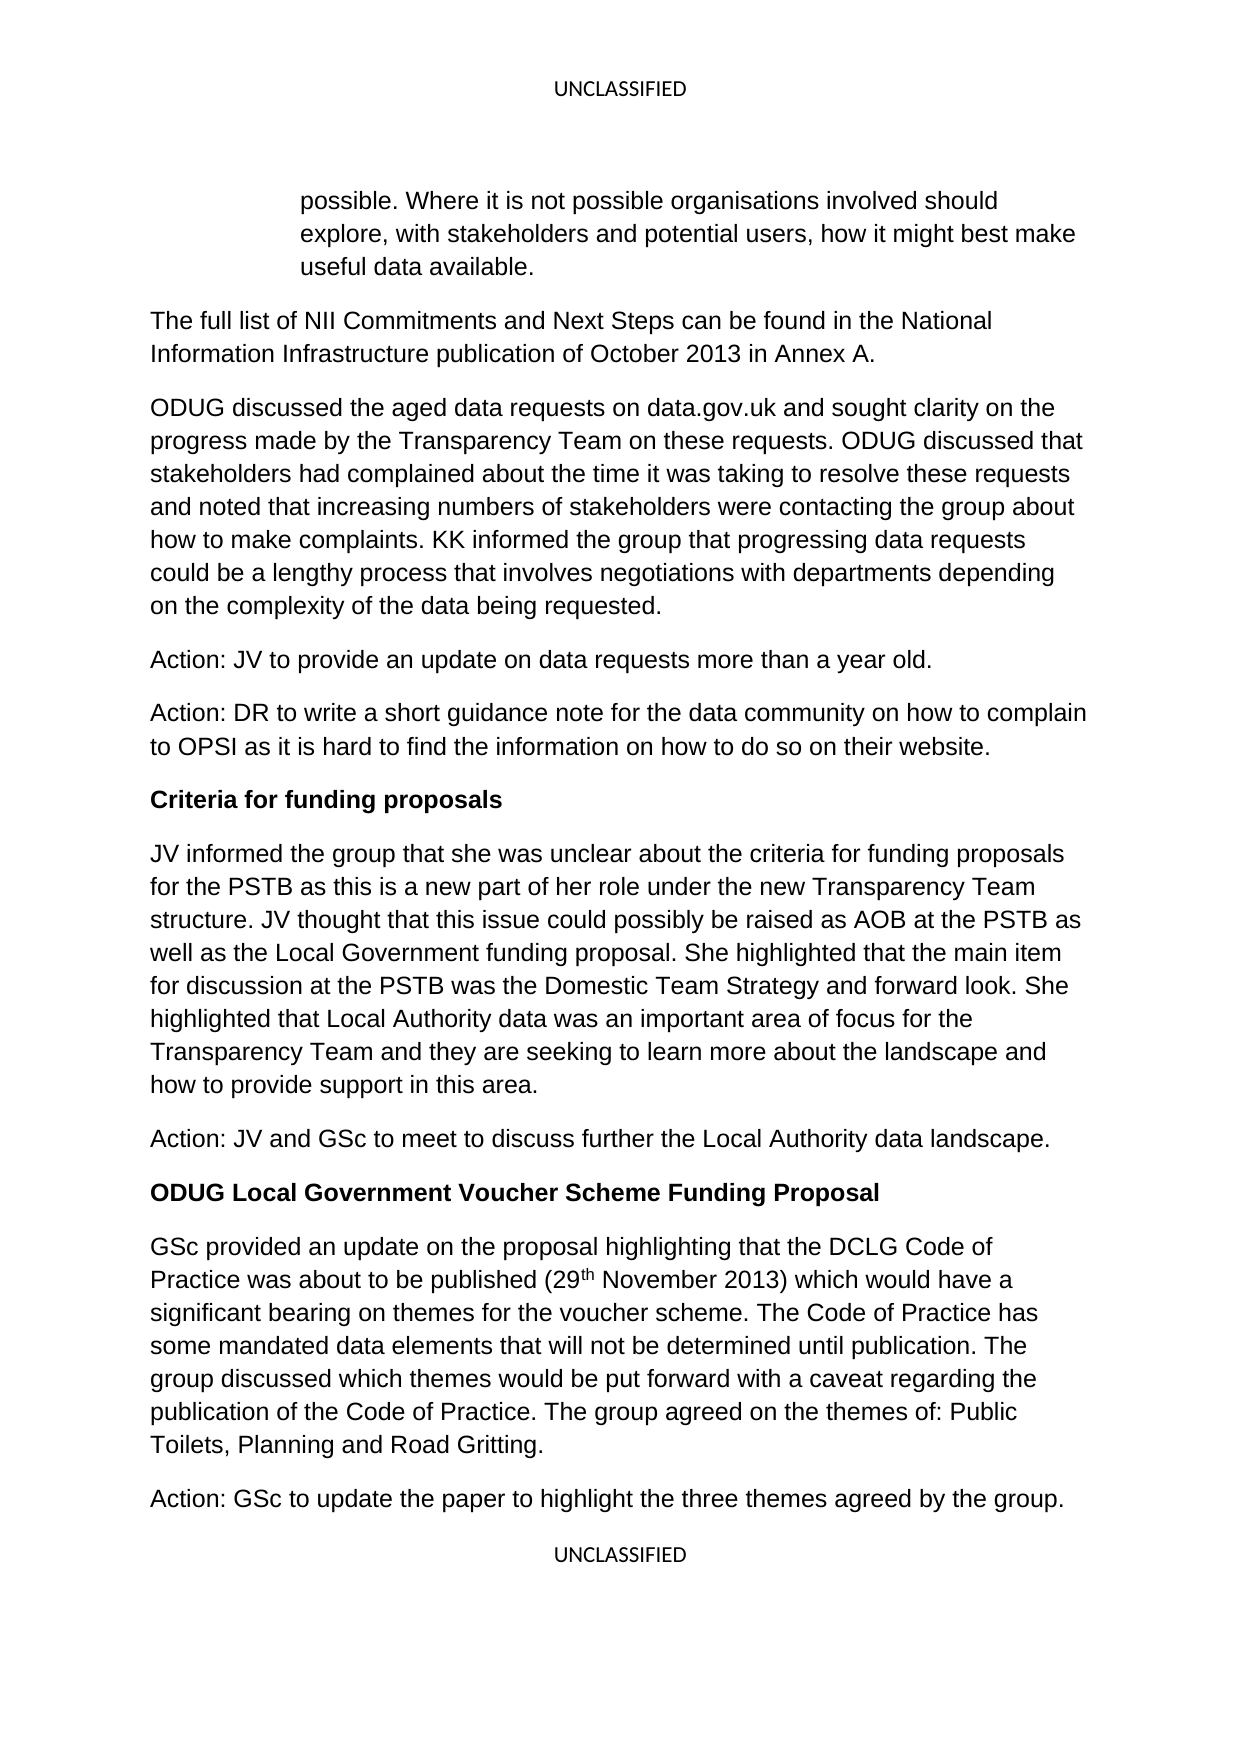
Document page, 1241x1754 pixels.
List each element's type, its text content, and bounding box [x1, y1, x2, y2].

list possible. Where it is not possible organisations involved should explore, with stakeholders and potential users, how it might best make useful data available. [262, 186, 1090, 281]
text ODUG discussed the aged data requests on data.gov.uk and sought clarity on the progress made by the Transparency Team on these requests. ODUG discussed that stakeholders had complained about the time it was taking to resolve these requests and noted that increasing numbers of stakeholders were contacting the group about how to make complaints. KK informed the group that progressing data requests could be a lengthy process that involves negotiations with departments depending on the complexity of the data being requested. [150, 393, 1090, 619]
text Action: DR to write a short guidance note for the data community on how to complain to OPSI as it is hard to find the information on how to do so on their website. [150, 698, 1090, 760]
text ODUG Local Government Voucher Scheme Funding Proposal [150, 1178, 1090, 1207]
text JV informed the group that she was unclear about the criteria for funding proposals for the PSTB as this is a new part of her role under the new Transparency Team structure. JV thought that this issue could possibly be raised as AOB at the PSTB as well as the Local Government funding proposal. She highlighted that the main item for discussion at the PSTB was the Domestic Team Strategy and forward look. She highlighted that Local Authority data was an important area of focus for the Transparency Team and they are seeking to learn more about the landscape and how to provide support in this area. [150, 839, 1090, 1099]
text Criteria for funding proposals [150, 785, 1090, 814]
text Action: JV and GSc to meet to discuss further the Local Authority data landscape. [150, 1124, 1090, 1153]
text The full list of NII Commitments and Next Steps can be found in the National Information Infrastructure publication of October 2013 in Annex A. [150, 306, 1090, 367]
text Action: GSc to update the paper to highlight the three themes agreed by the group. [150, 1484, 1090, 1513]
text Action: JV to provide an update on data requests more than a year old. [150, 644, 1090, 673]
text GSc provided an update on the proposal highlighting that the DCLG Code of Practice was about to be published (29th November 2013) which would have a significant bearing on themes for the voucher scheme. The Code of Practice has some mandated data elements that will not be determined until publication. The group discussed which themes would be put forward with a caveat regarding the publication of the Code of Practice. The group agreed on the themes of: Public Toilets, Planning and Road Gritting. [150, 1232, 1090, 1459]
